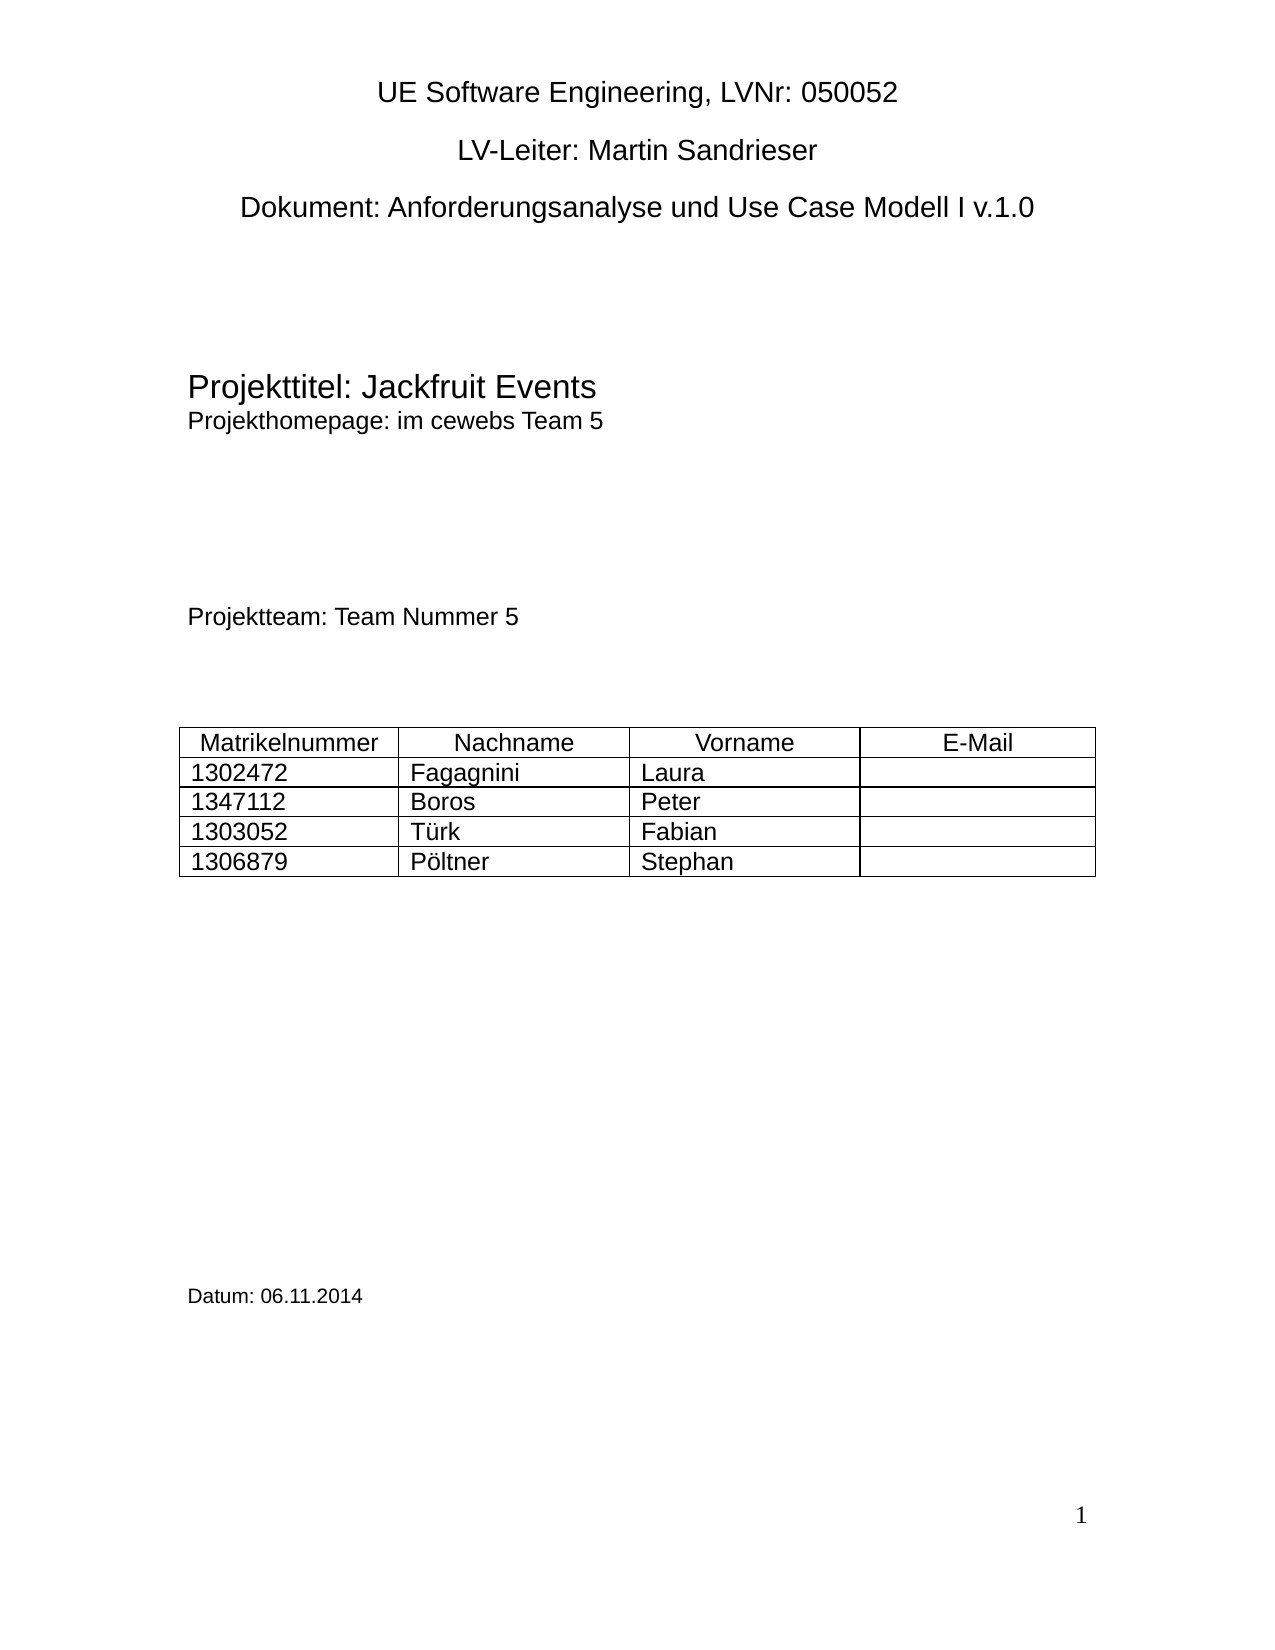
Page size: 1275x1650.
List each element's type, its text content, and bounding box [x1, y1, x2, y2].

table_header E-Mail [861, 728, 1095, 757]
table_cell Boros [399, 788, 629, 816]
table_cell [861, 788, 1095, 816]
table_header Matrikelnummer [180, 728, 398, 757]
table_header Nachname [399, 728, 629, 757]
table_cell 1303052 [180, 817, 398, 846]
table_cell Stephan [630, 847, 859, 876]
table_cell [861, 847, 1095, 876]
table_cell Türk [399, 817, 629, 846]
table_cell 1347112 [180, 788, 398, 816]
table_cell 1306879 [180, 847, 398, 876]
text Dokument: Anforderungsanalyse und Use Case Modell I v.1.0 [187, 190, 1087, 223]
table_cell Fagagnini [399, 758, 629, 786]
text Projekthomepage: im cewebs Team 5 [187, 406, 1087, 434]
text Datum: 06.11.2014 [187, 1284, 1087, 1308]
table_cell Pöltner [399, 847, 629, 876]
text Projektteam: Team Nummer 5 [187, 602, 1087, 631]
text UE Software Engineering, LVNr: 050052 [187, 75, 1087, 108]
table_header Vorname [630, 728, 859, 757]
table_cell [861, 817, 1095, 846]
table_cell Peter [630, 788, 859, 816]
table_cell [861, 758, 1095, 786]
table_cell Fabian [630, 817, 859, 846]
text Projekttitel: Jackfruit Events [187, 367, 1087, 406]
table_cell Laura [630, 758, 859, 786]
table_cell 1302472 [180, 758, 398, 786]
text LV-Leiter: Martin Sandrieser [187, 132, 1087, 166]
